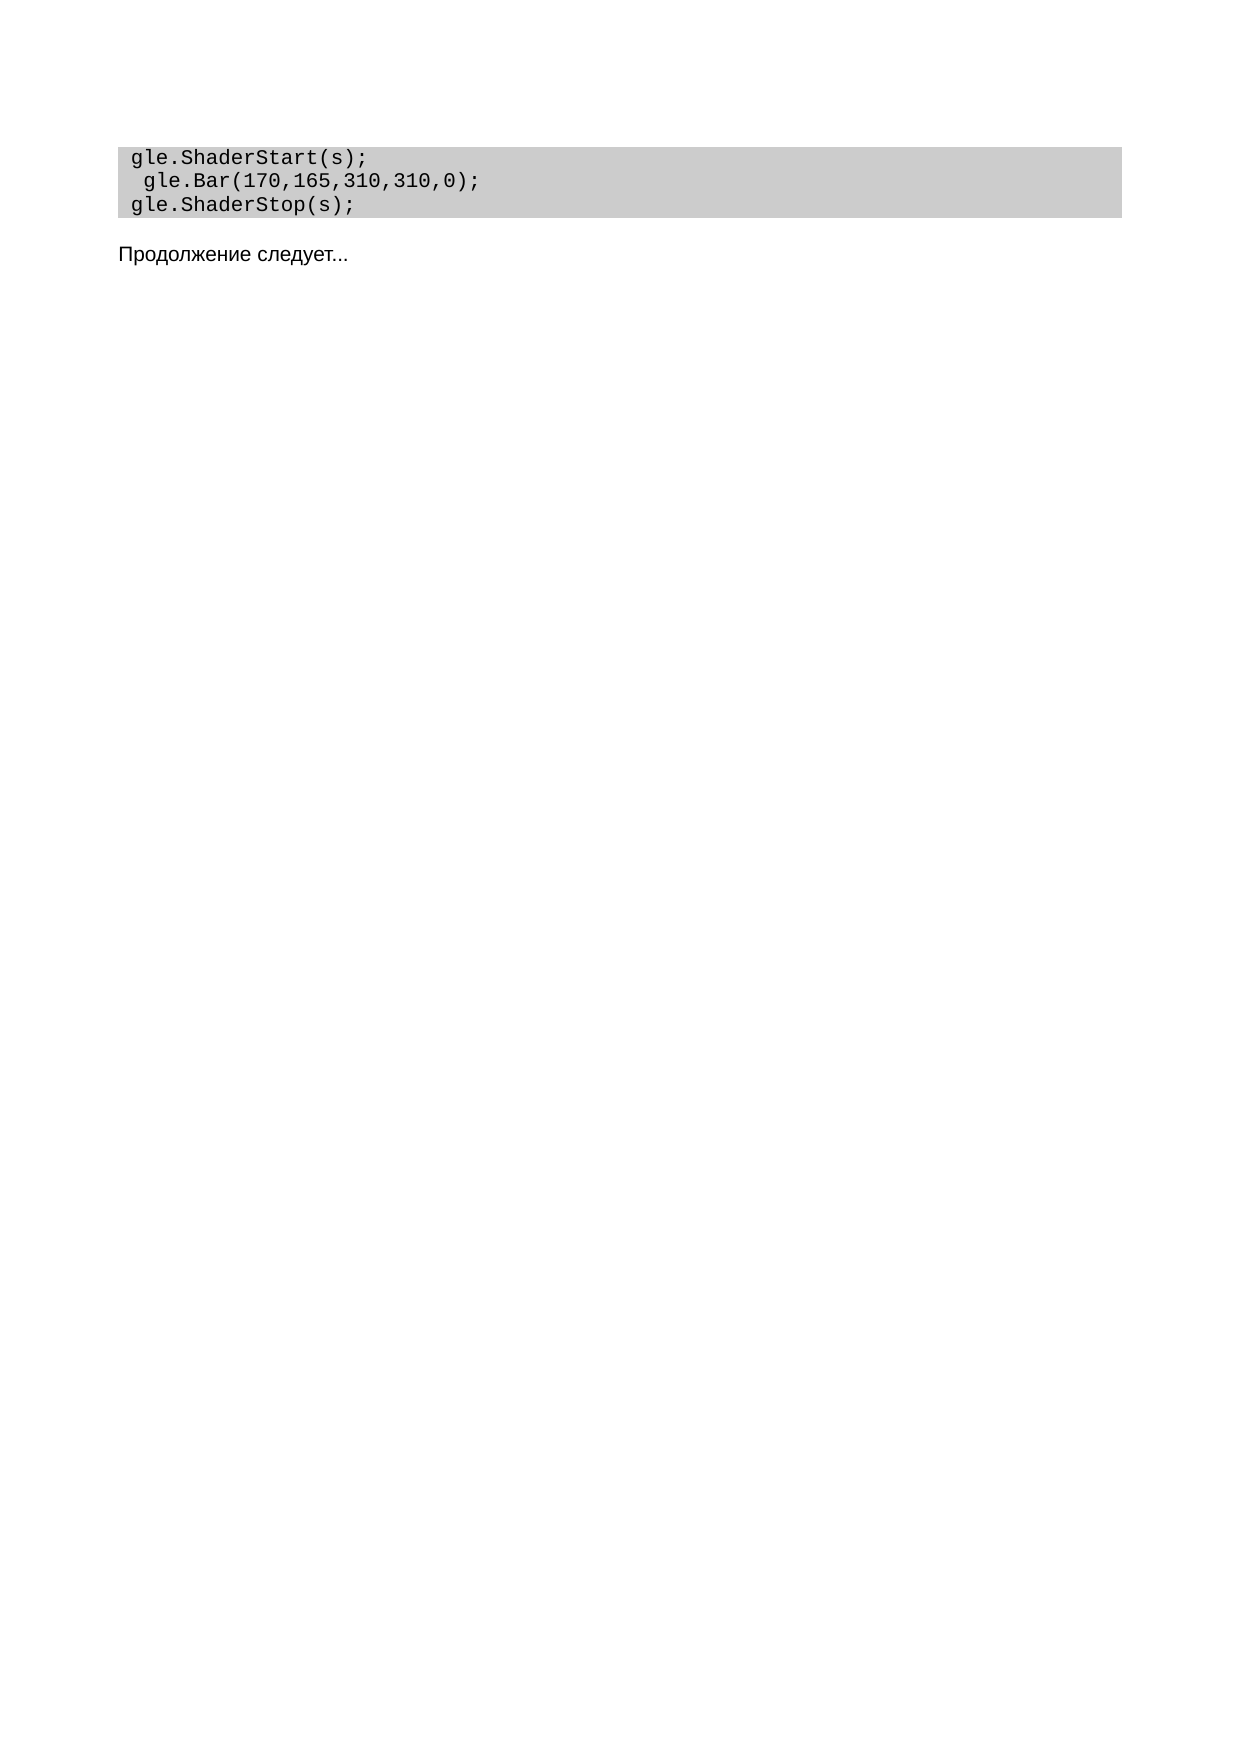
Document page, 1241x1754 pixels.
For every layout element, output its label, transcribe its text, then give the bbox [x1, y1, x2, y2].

text gle.ShaderStart(s); [118, 147, 1122, 171]
text Продолжение следует... [118, 242, 1122, 266]
text gle.Bar(170,165,310,310,0); [118, 171, 1122, 194]
text gle.ShaderStop(s); [118, 194, 1122, 218]
